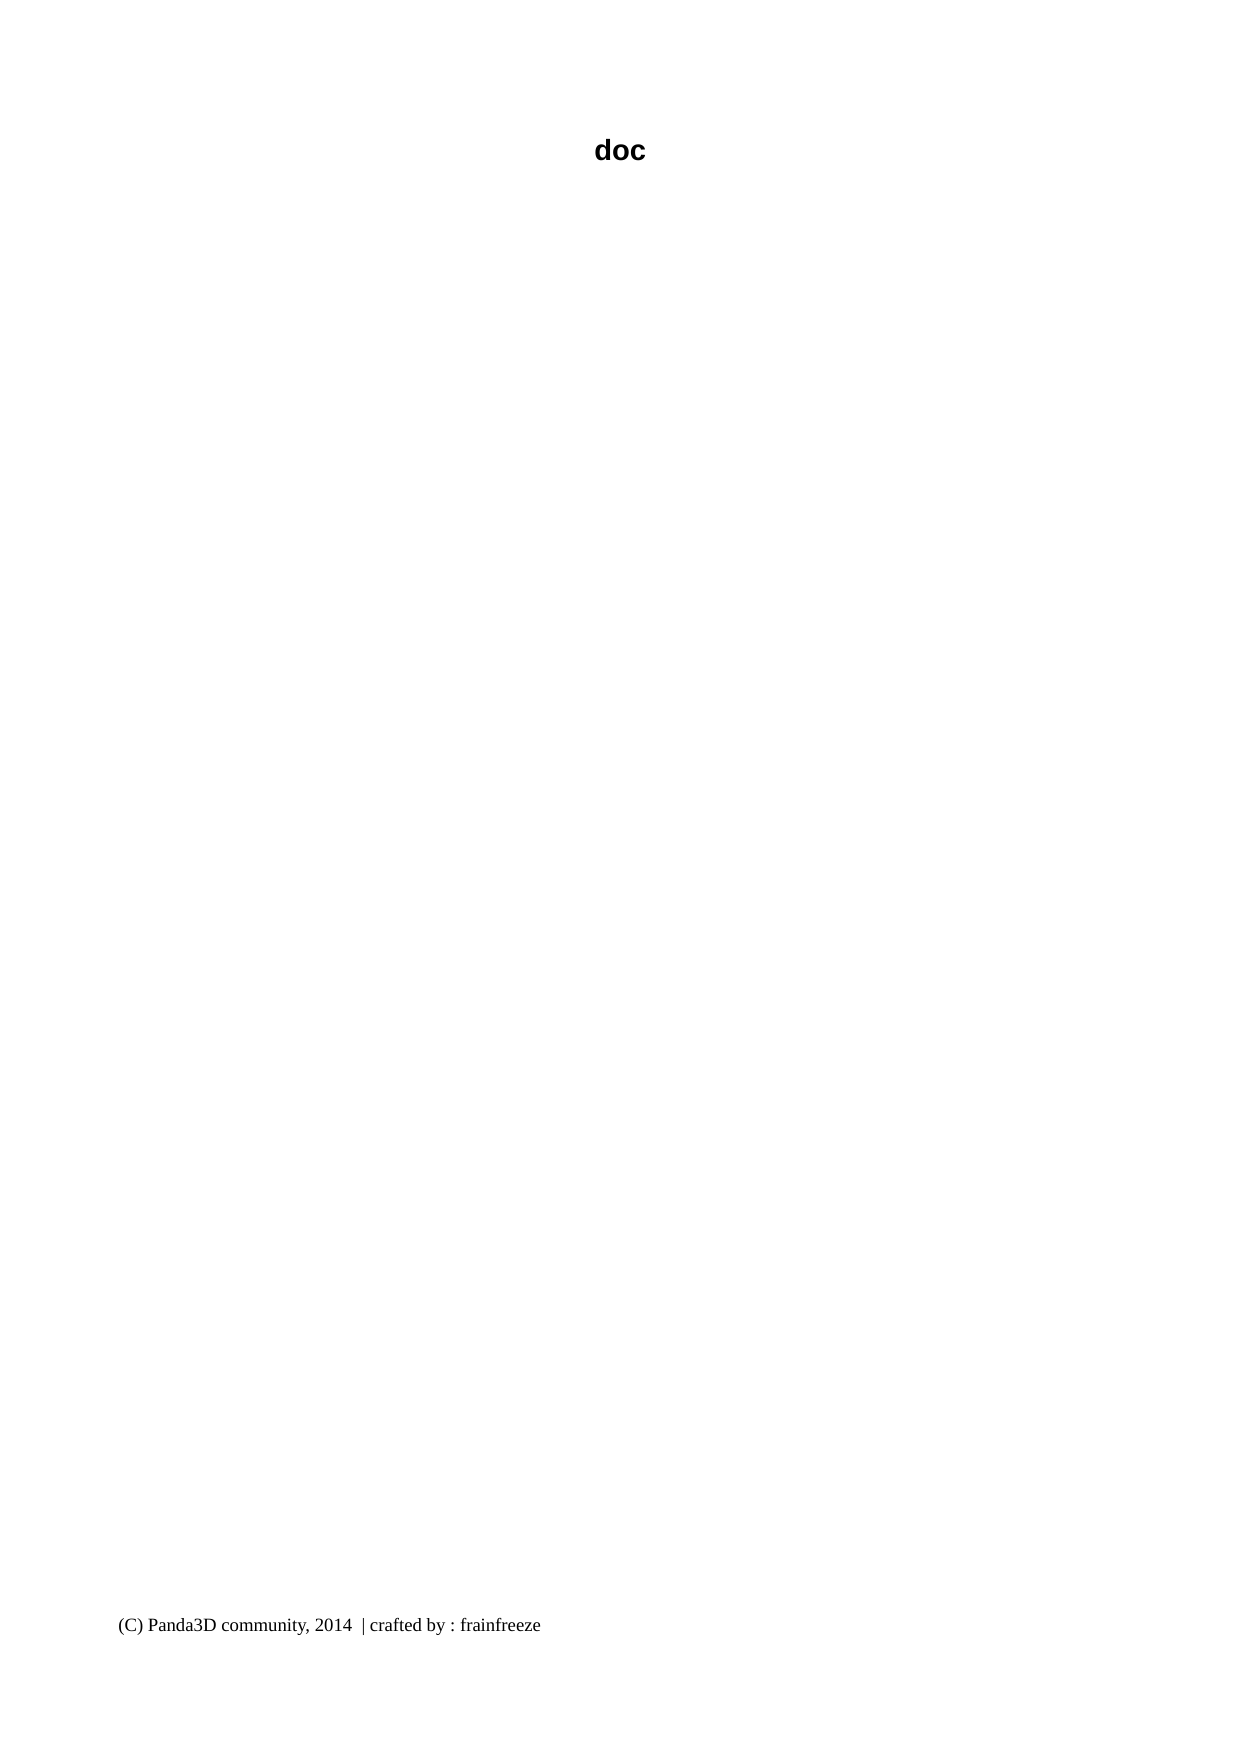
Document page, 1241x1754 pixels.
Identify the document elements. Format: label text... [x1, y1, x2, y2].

subtitle doc [118, 133, 1122, 166]
